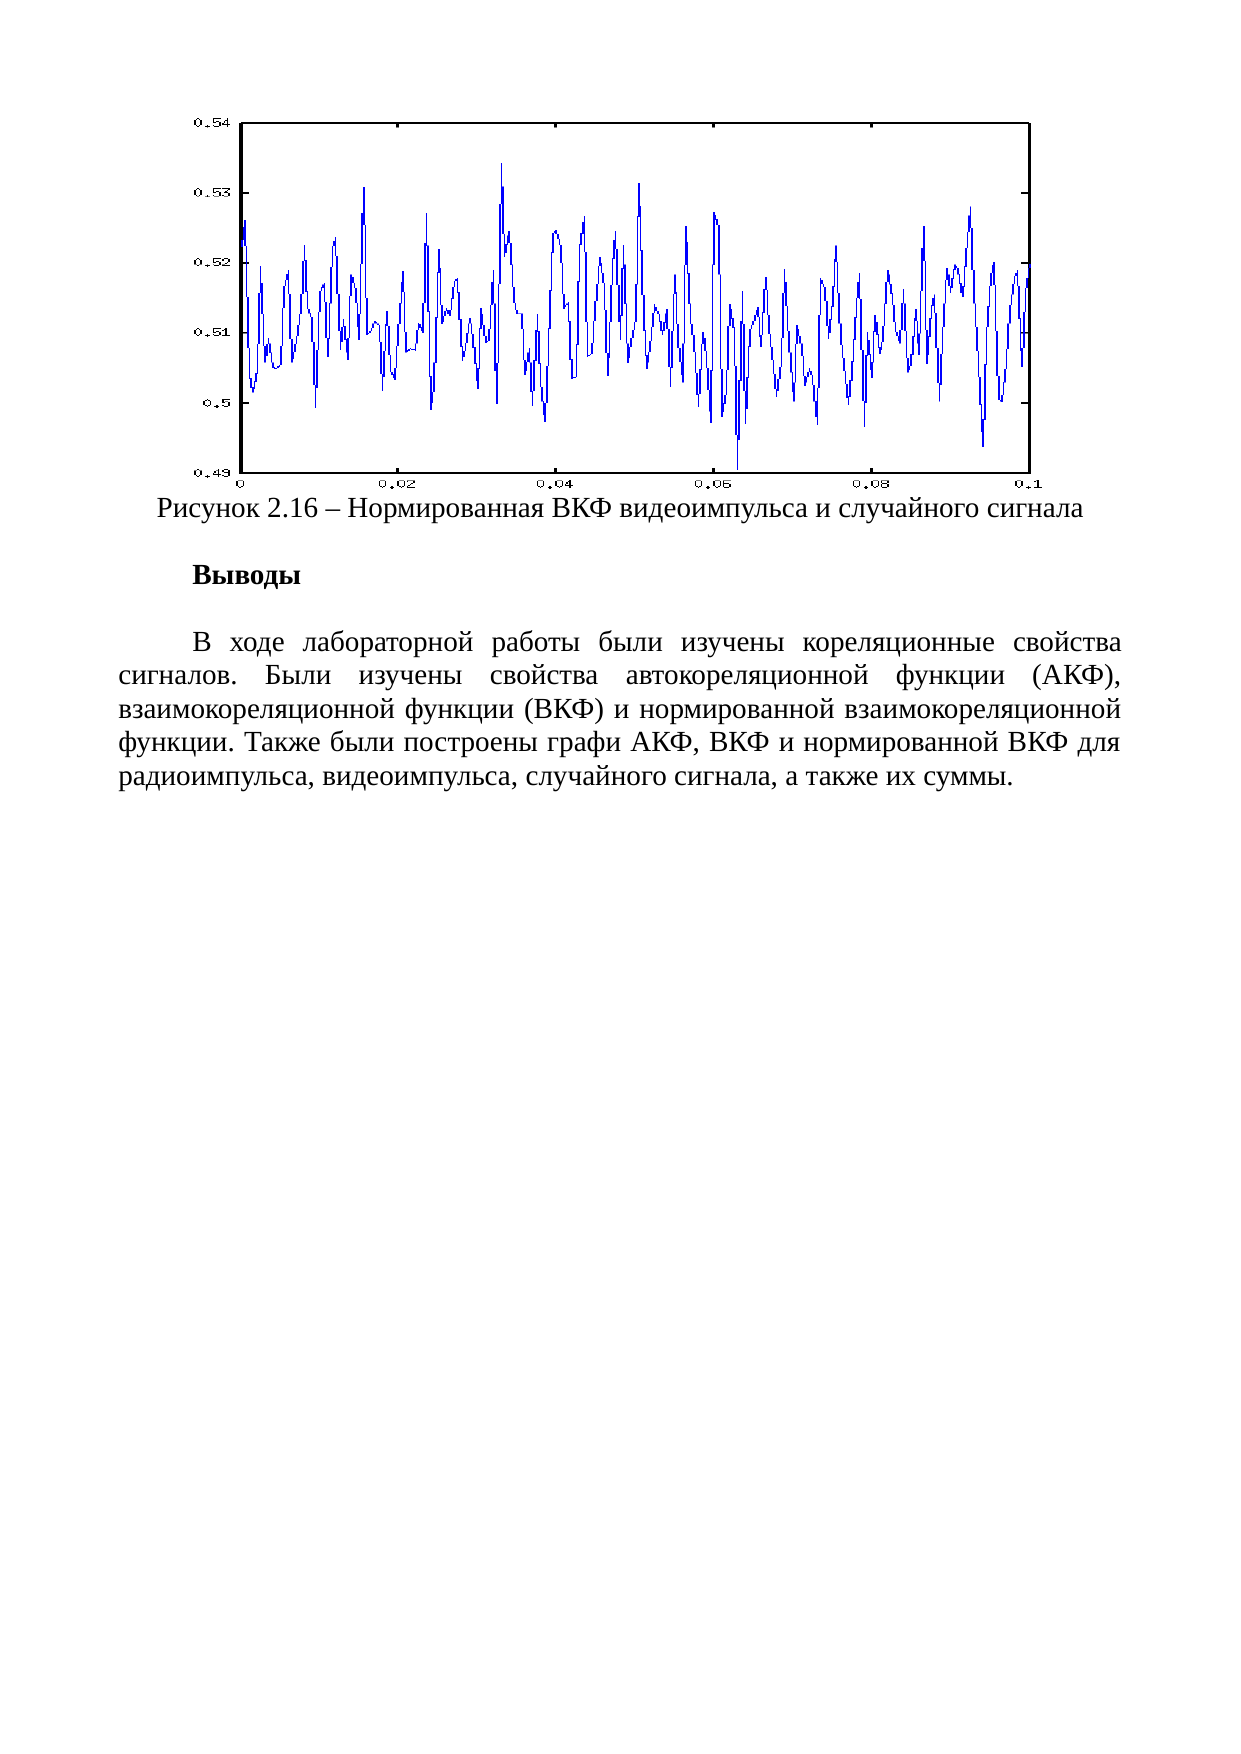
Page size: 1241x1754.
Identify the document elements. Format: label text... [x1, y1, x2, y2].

text Рисунок 2.16 – Нормированная ВКФ видеоимпульса и случайного сигнала [118, 118, 1122, 523]
picture [193, 118, 1047, 490]
text Выводы [118, 557, 1122, 590]
text В ходе лабораторной работы были изучены кореляционные свойства сигналов. Были изучены свойства автокореляционной функции (АКФ), взаимокореляционной функции (ВКФ) и нормированной взаимокореляционной функции. Также были построены графи АКФ, ВКФ и нормированной ВКФ для радиоимпульса, видеоимпульса, случайного сигнала, а также их суммы. [118, 624, 1122, 792]
